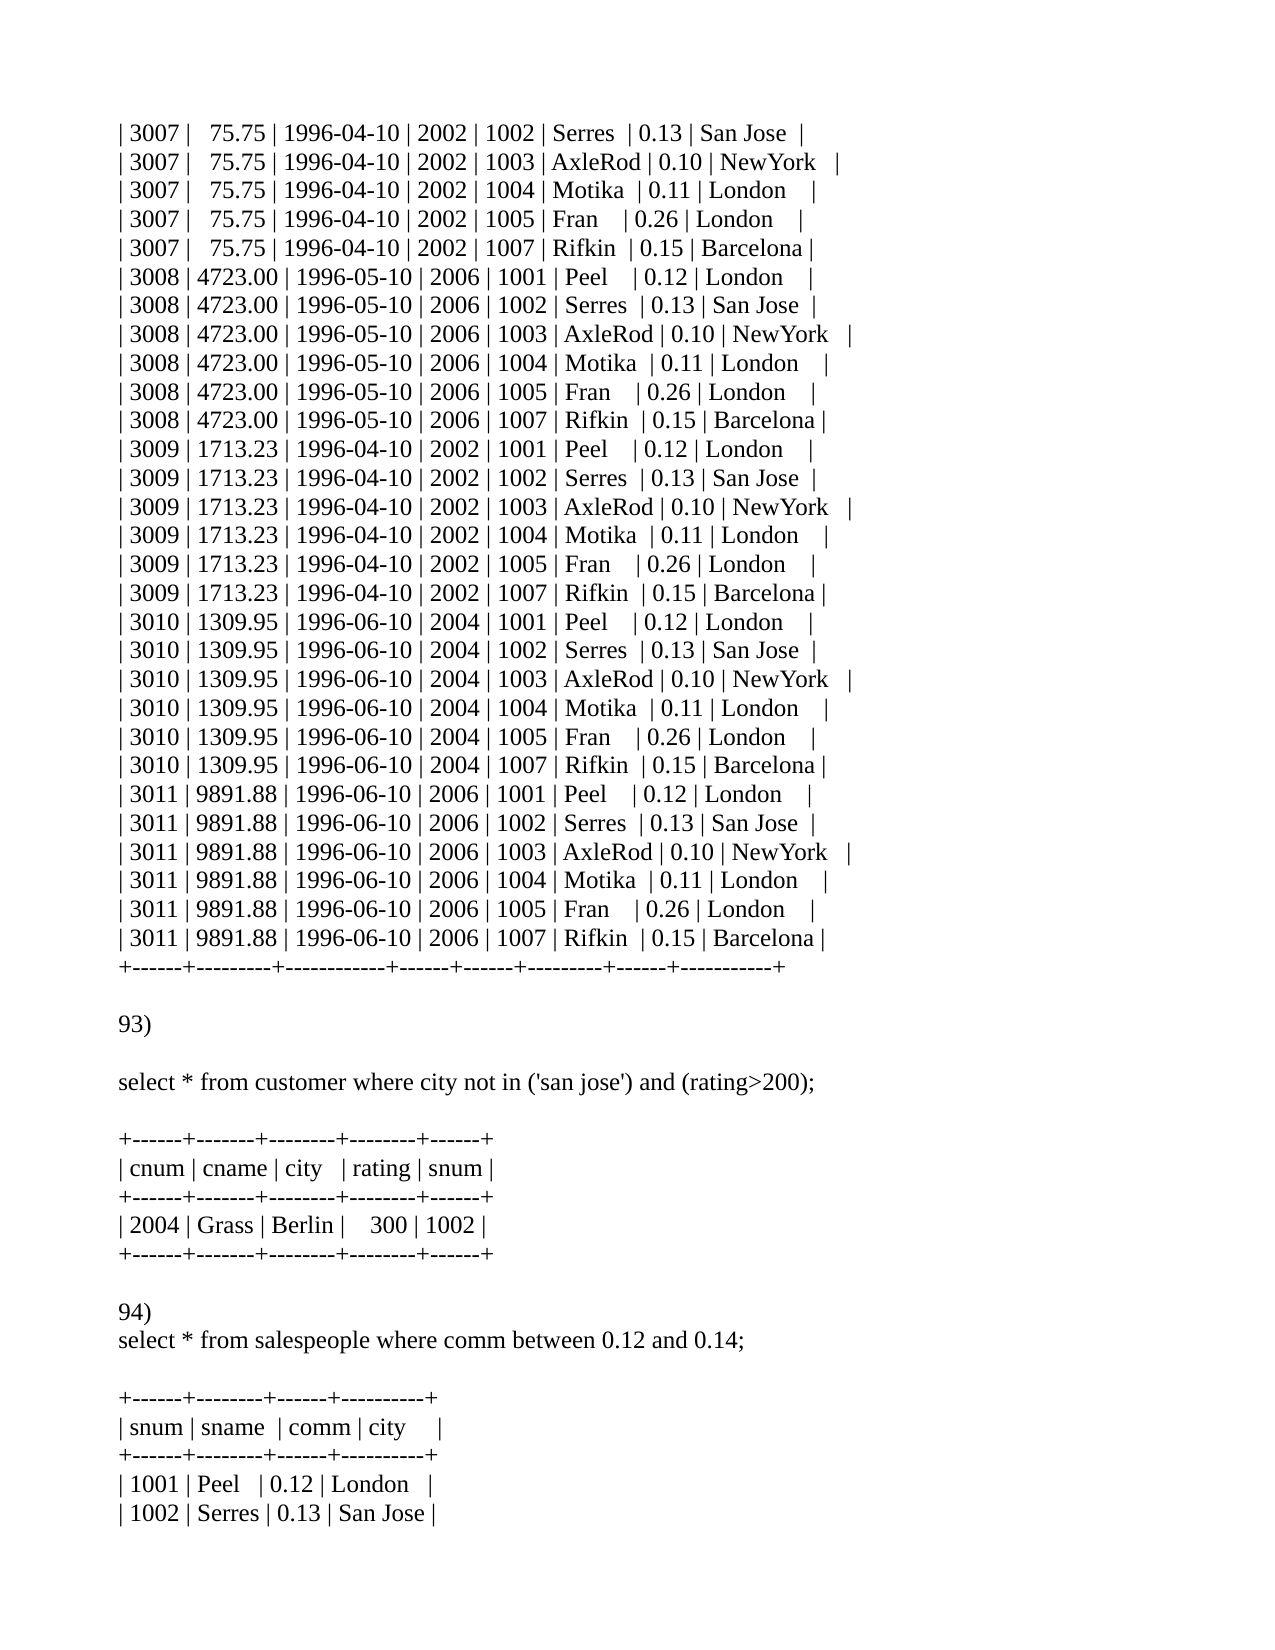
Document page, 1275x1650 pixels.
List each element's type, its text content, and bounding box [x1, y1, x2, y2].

text | 3008 | 4723.00 | 1996-05-10 | 2006 | 1002 | Serres | 0.13 | San Jose | [118, 291, 1157, 319]
text | 3007 | 75.75 | 1996-04-10 | 2002 | 1003 | AxleRod | 0.10 | NewYork | [118, 147, 1157, 176]
text select * from customer where city not in ('san jose') and (rating>200); [118, 1067, 1157, 1096]
text | 3009 | 1713.23 | 1996-04-10 | 2002 | 1003 | AxleRod | 0.10 | NewYork | [118, 492, 1157, 521]
text | 3008 | 4723.00 | 1996-05-10 | 2006 | 1004 | Motika | 0.11 | London | [118, 348, 1157, 377]
text | 3011 | 9891.88 | 1996-06-10 | 2006 | 1007 | Rifkin | 0.15 | Barcelona | [118, 923, 1157, 952]
text | 3007 | 75.75 | 1996-04-10 | 2002 | 1005 | Fran | 0.26 | London | [118, 204, 1157, 233]
text 93) [118, 1009, 1157, 1038]
text | 3010 | 1309.95 | 1996-06-10 | 2004 | 1007 | Rifkin | 0.15 | Barcelona | [118, 751, 1157, 779]
text | 3008 | 4723.00 | 1996-05-10 | 2006 | 1003 | AxleRod | 0.10 | NewYork | [118, 319, 1157, 348]
text | snum | sname | comm | city | [118, 1412, 1157, 1441]
text | 2004 | Grass | Berlin | 300 | 1002 | [118, 1211, 1157, 1239]
text | 1001 | Peel | 0.12 | London | [118, 1469, 1157, 1498]
text | 3011 | 9891.88 | 1996-06-10 | 2006 | 1002 | Serres | 0.13 | San Jose | [118, 808, 1157, 837]
text | 1002 | Serres | 0.13 | San Jose | [118, 1498, 1157, 1527]
text | 3009 | 1713.23 | 1996-04-10 | 2002 | 1004 | Motika | 0.11 | London | [118, 521, 1157, 549]
text +------+---------+------------+------+------+---------+------+-----------+ [118, 952, 1157, 981]
text | 3008 | 4723.00 | 1996-05-10 | 2006 | 1005 | Fran | 0.26 | London | [118, 377, 1157, 406]
text +------+-------+--------+--------+------+ [118, 1239, 1157, 1268]
text | 3010 | 1309.95 | 1996-06-10 | 2004 | 1001 | Peel | 0.12 | London | [118, 607, 1157, 636]
text | 3011 | 9891.88 | 1996-06-10 | 2006 | 1001 | Peel | 0.12 | London | [118, 779, 1157, 808]
text +------+-------+--------+--------+------+ [118, 1182, 1157, 1211]
text | 3008 | 4723.00 | 1996-05-10 | 2006 | 1001 | Peel | 0.12 | London | [118, 262, 1157, 291]
text +------+-------+--------+--------+------+ [118, 1124, 1157, 1153]
text | 3009 | 1713.23 | 1996-04-10 | 2002 | 1005 | Fran | 0.26 | London | [118, 549, 1157, 578]
text | 3007 | 75.75 | 1996-04-10 | 2002 | 1002 | Serres | 0.13 | San Jose | [118, 118, 1157, 147]
text +------+--------+------+----------+ [118, 1441, 1157, 1469]
text | 3011 | 9891.88 | 1996-06-10 | 2006 | 1005 | Fran | 0.26 | London | [118, 894, 1157, 923]
text | 3008 | 4723.00 | 1996-05-10 | 2006 | 1007 | Rifkin | 0.15 | Barcelona | [118, 406, 1157, 434]
text | 3011 | 9891.88 | 1996-06-10 | 2006 | 1004 | Motika | 0.11 | London | [118, 866, 1157, 894]
text | 3010 | 1309.95 | 1996-06-10 | 2004 | 1002 | Serres | 0.13 | San Jose | [118, 636, 1157, 664]
text | 3010 | 1309.95 | 1996-06-10 | 2004 | 1005 | Fran | 0.26 | London | [118, 722, 1157, 751]
text select * from salespeople where comm between 0.12 and 0.14; [118, 1326, 1157, 1354]
text | 3009 | 1713.23 | 1996-04-10 | 2002 | 1002 | Serres | 0.13 | San Jose | [118, 463, 1157, 492]
text | 3007 | 75.75 | 1996-04-10 | 2002 | 1007 | Rifkin | 0.15 | Barcelona | [118, 233, 1157, 262]
text | 3009 | 1713.23 | 1996-04-10 | 2002 | 1007 | Rifkin | 0.15 | Barcelona | [118, 578, 1157, 607]
text | 3010 | 1309.95 | 1996-06-10 | 2004 | 1003 | AxleRod | 0.10 | NewYork | [118, 664, 1157, 693]
text | 3011 | 9891.88 | 1996-06-10 | 2006 | 1003 | AxleRod | 0.10 | NewYork | [118, 837, 1157, 866]
text +------+--------+------+----------+ [118, 1383, 1157, 1412]
text | 3009 | 1713.23 | 1996-04-10 | 2002 | 1001 | Peel | 0.12 | London | [118, 434, 1157, 463]
text 94) [118, 1297, 1157, 1326]
text | 3007 | 75.75 | 1996-04-10 | 2002 | 1004 | Motika | 0.11 | London | [118, 176, 1157, 204]
text | 3010 | 1309.95 | 1996-06-10 | 2004 | 1004 | Motika | 0.11 | London | [118, 693, 1157, 722]
text | cnum | cname | city | rating | snum | [118, 1153, 1157, 1182]
